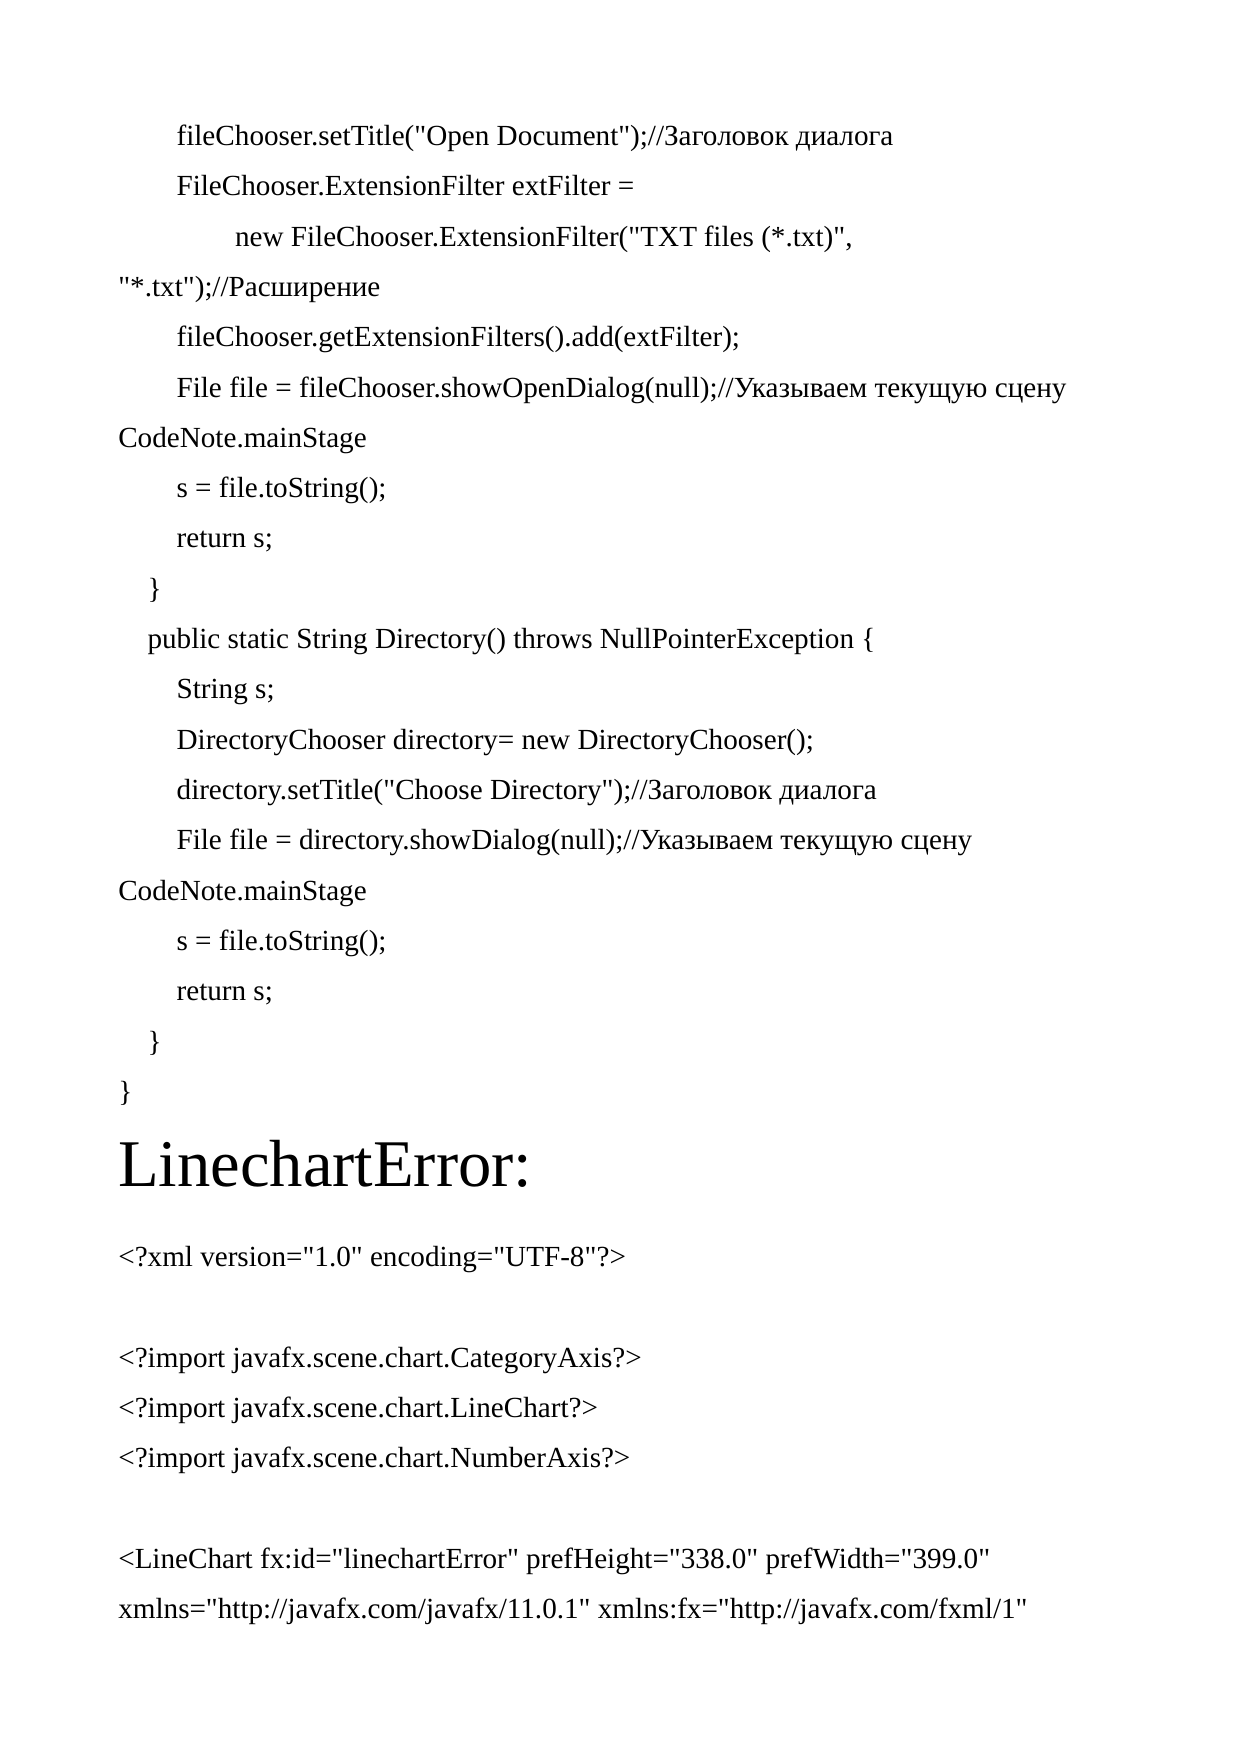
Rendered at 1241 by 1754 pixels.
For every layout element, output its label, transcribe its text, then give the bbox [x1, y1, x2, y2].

text return s; [118, 521, 1113, 554]
text s = file.toString(); [118, 923, 1113, 957]
text File file = fileChooser.showOpenDialog(null);//Указываем текущую сцену CodeNote.mainStage [118, 370, 1113, 453]
text public static String Directory() throws NullPointerException { [118, 621, 1113, 655]
text } [118, 571, 1113, 604]
text DirectoryChooser directory= new DirectoryChooser(); [118, 722, 1113, 755]
text } [118, 1074, 1113, 1108]
text s = file.toString(); [118, 470, 1113, 504]
text File file = directory.showDialog(null);//Указываем текущую сцену CodeNote.mainStage [118, 822, 1113, 906]
text String s; [118, 672, 1113, 705]
text return s; [118, 973, 1113, 1007]
text LinechartError: [118, 1124, 1113, 1201]
text fileChooser.setTitle("Open Document");//Заголовок диалога [118, 118, 1113, 152]
text FileChooser.ExtensionFilter extFilter = [118, 168, 1113, 202]
text directory.setTitle("Choose Directory");//Заголовок диалога [118, 772, 1113, 806]
text } [118, 1024, 1113, 1057]
text fileChooser.getExtensionFilters().add(extFilter); [118, 319, 1113, 353]
text <?xml version="1.0" encoding="UTF-8"?> <?import javafx.scene.chart.CategoryAxis?> <?import javafx.scene.chart.LineChart?> <?import javafx.scene.chart.NumberAxis?> <LineChart fx:id="linechartError" prefHeight="338.0" prefWidth="399.0" xmlns="http://javafx.com/javafx/11.0.1" xmlns:fx="http://javafx.com/fxml/1" [118, 1239, 1113, 1625]
text new FileChooser.ExtensionFilter("TXT files (*.txt)", "*.txt");//Расширение [118, 219, 1113, 303]
